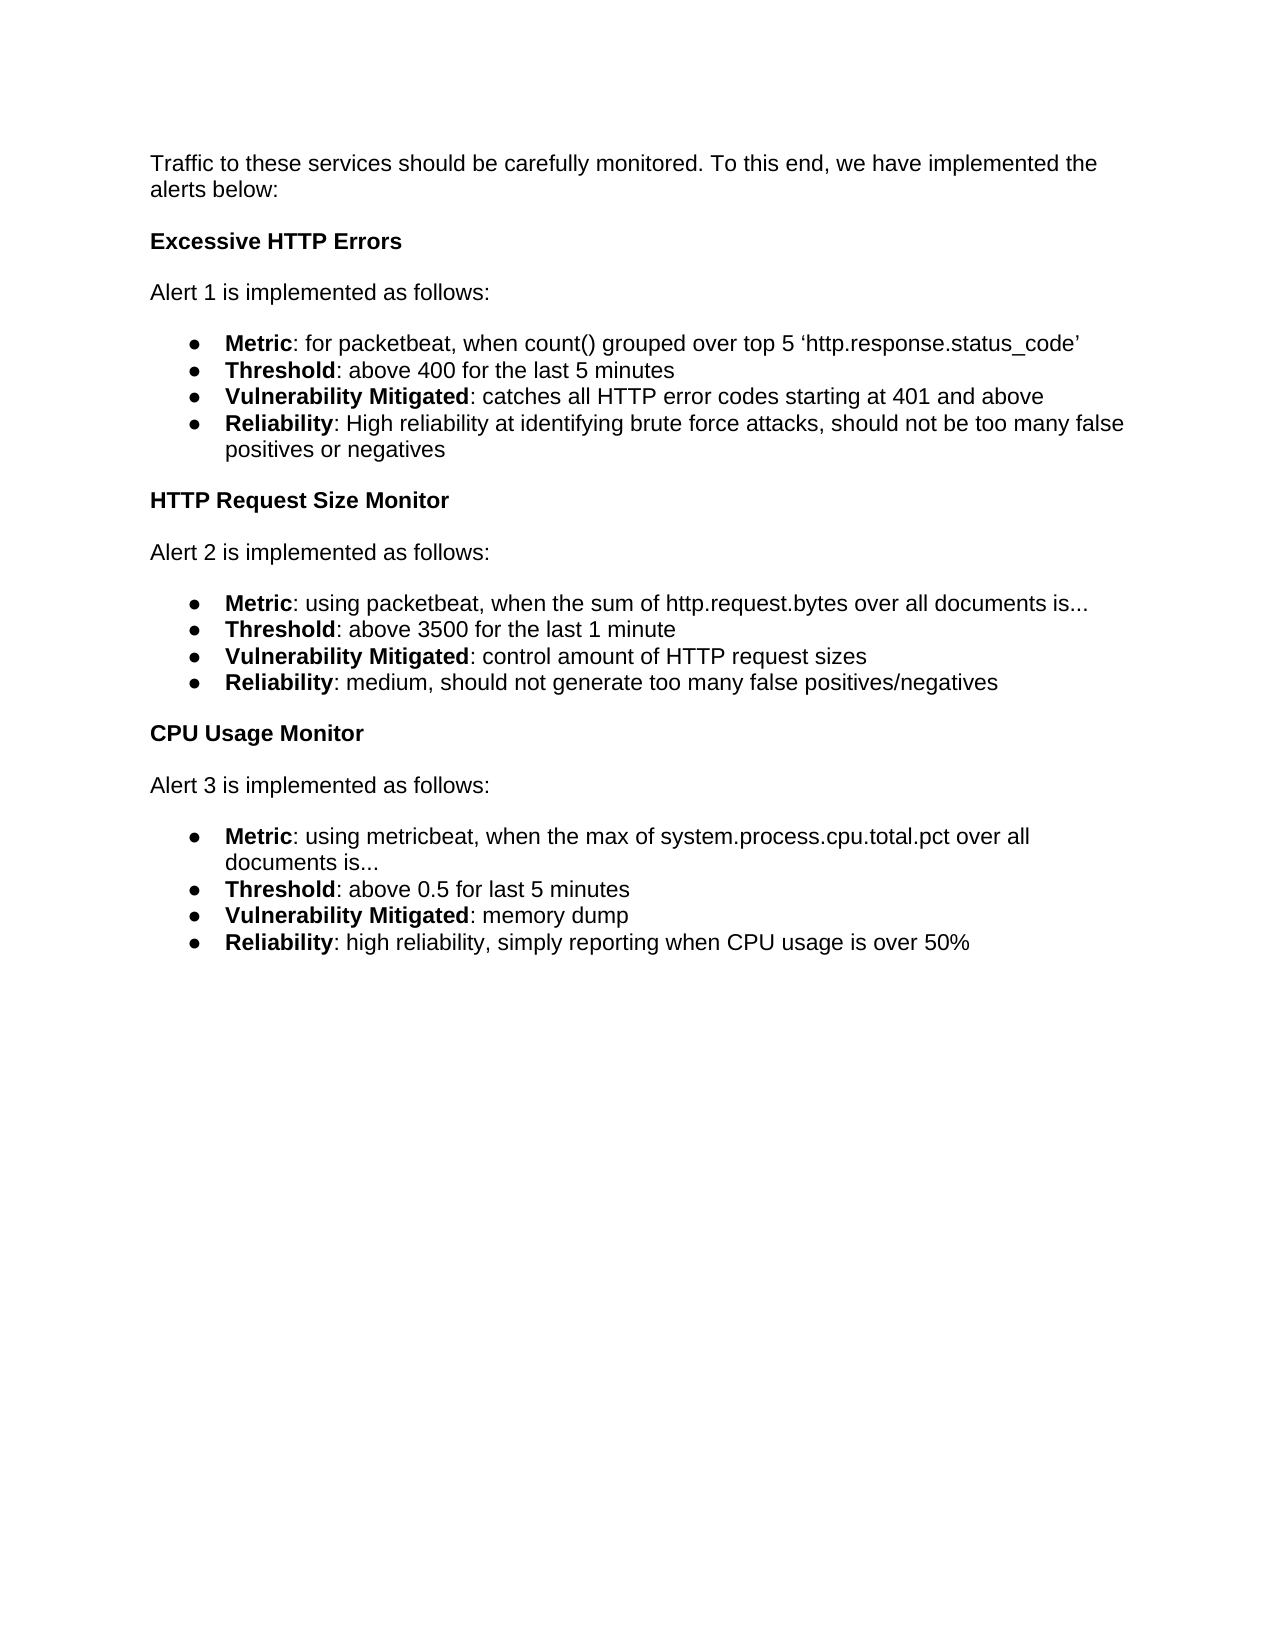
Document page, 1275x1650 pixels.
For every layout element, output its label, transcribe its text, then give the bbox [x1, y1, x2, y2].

list Reliability: medium, should not generate too many false positives/negatives [187, 669, 1125, 695]
text Alert 1 is implemented as follows: [150, 279, 1125, 305]
text Alert 2 is implemented as follows: [150, 538, 1125, 565]
list Reliability: high reliability, simply reporting when CPU usage is over 50% [187, 928, 1125, 955]
subtitle CPU Usage Monitor [150, 720, 1125, 747]
list Metric: using metricbeat, when the max of system.process.cpu.total.pct over all documents is... [187, 823, 1125, 876]
list Threshold: above 400 for the last 5 minutes [187, 357, 1125, 383]
list Vulnerability Mitigated: memory dump [187, 902, 1125, 928]
text Excessive HTTP Errors [150, 228, 1125, 254]
list Metric: using packetbeat, when the sum of http.request.bytes over all documents is... [187, 590, 1125, 616]
text Alert 3 is implemented as follows: [150, 772, 1125, 798]
list Threshold: above 0.5 for last 5 minutes [187, 876, 1125, 902]
list Threshold: above 3500 for the last 1 minute [187, 616, 1125, 643]
list Vulnerability Mitigated: control amount of HTTP request sizes [187, 643, 1125, 669]
list Metric: for packetbeat, when count() grouped over top 5 ‘http.response.status_code’ [187, 330, 1125, 357]
subtitle HTTP Request Size Monitor [150, 487, 1125, 513]
text Traffic to these services should be carefully monitored. To this end, we have implemented the alerts below: [150, 150, 1125, 203]
list Reliability: High reliability at identifying brute force attacks, should not be too many false positives or negatives [187, 409, 1125, 462]
list Vulnerability Mitigated: catches all HTTP error codes starting at 401 and above [187, 383, 1125, 409]
